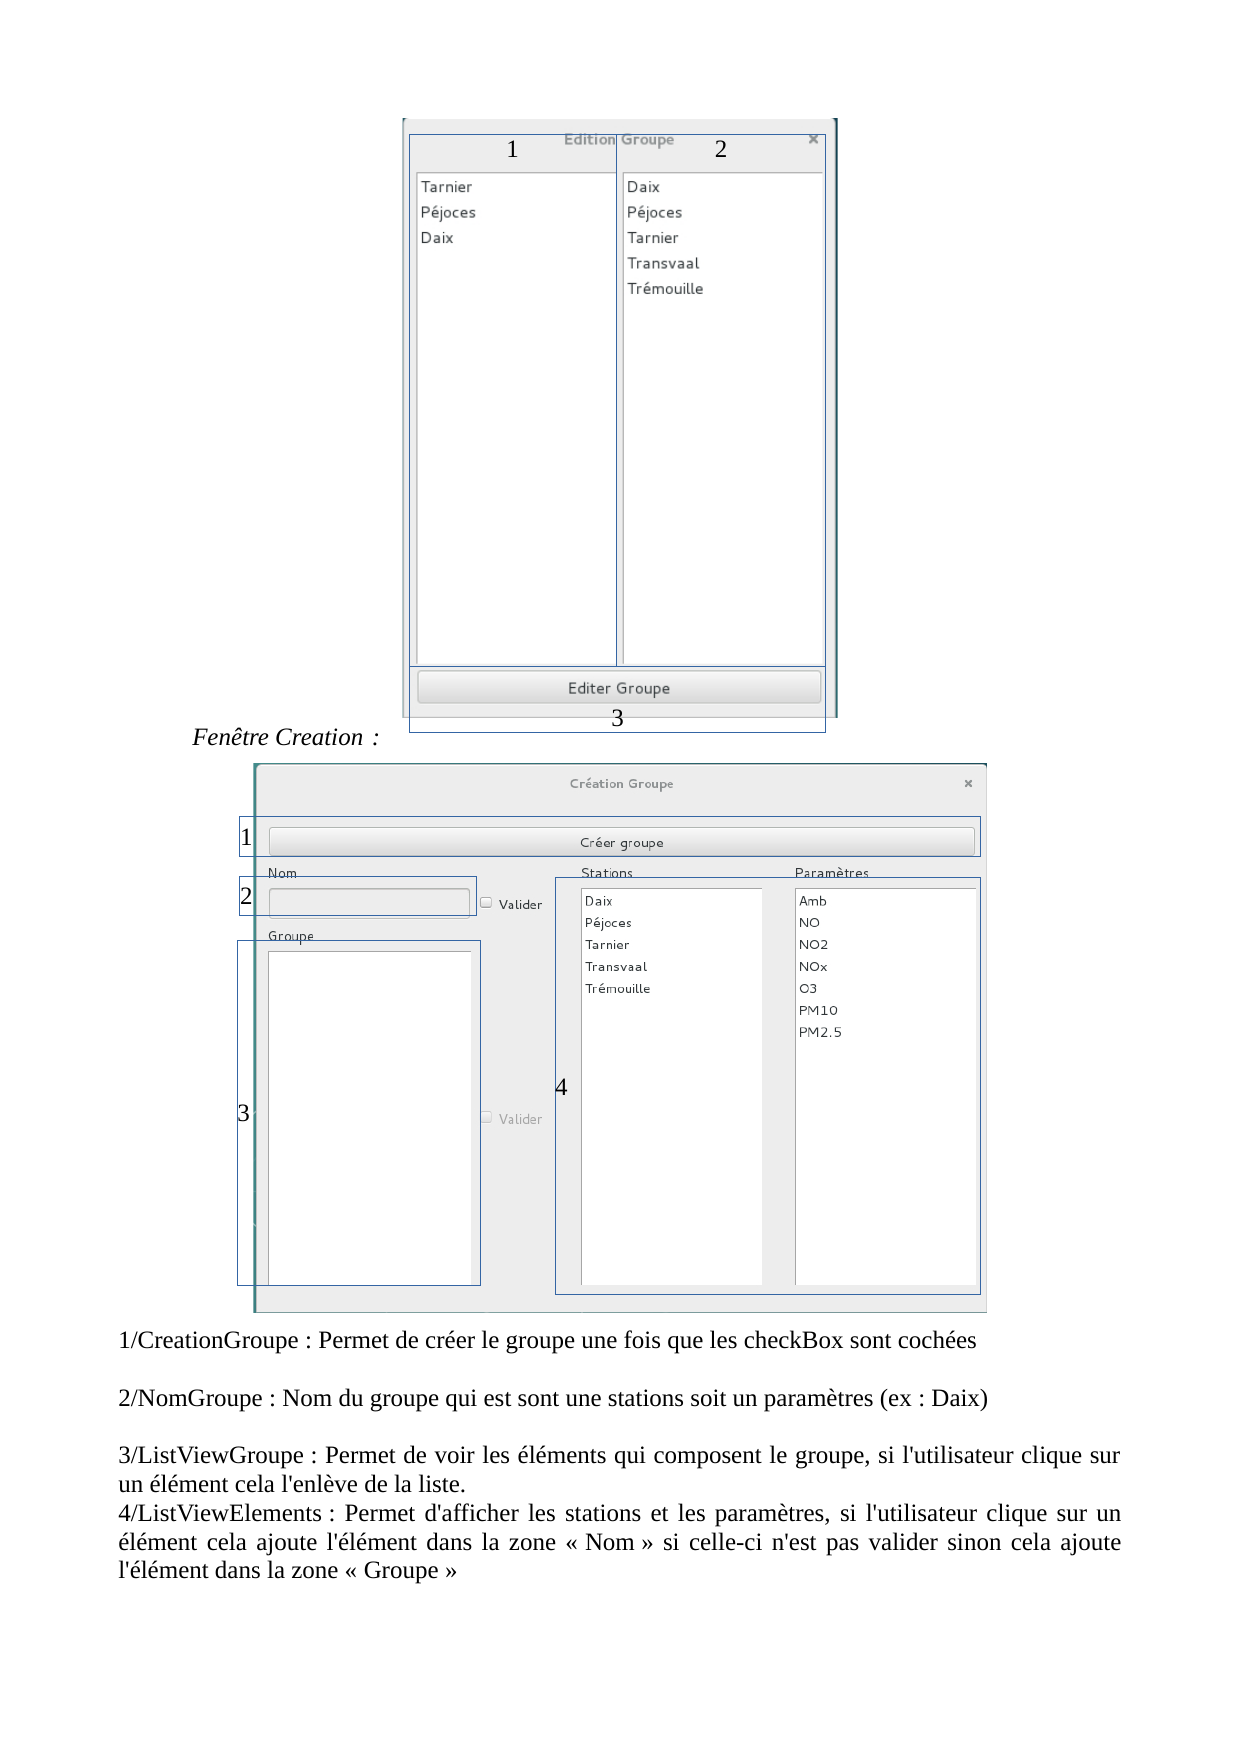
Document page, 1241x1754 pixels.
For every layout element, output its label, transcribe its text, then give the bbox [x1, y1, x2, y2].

picture [253, 817, 980, 856]
text Fenêtre Creation : [118, 722, 1122, 751]
picture [253, 763, 987, 1313]
picture [617, 135, 825, 666]
text 1/CreationGroupe : Permet de créer le groupe une fois que les checkBox sont cochées [118, 1326, 1122, 1354]
picture [253, 877, 476, 915]
picture [253, 941, 480, 1285]
text 4/ListViewElements : Permet d'afficher les stations et les paramètres, si l'utilisateur clique sur un élément cela ajoute l'élément dans la zone « Nom » si celle-ci n'est pas valider sinon cela ajoute l'élément dans la zone « Groupe » [118, 1498, 1122, 1584]
text 3/ListViewGroupe : Permet de voir les éléments qui composent le groupe, si l'utilisateur clique sur un élément cela l'enlève de la liste. [118, 1441, 1122, 1498]
text 2/NomGroupe : Nom du groupe qui est sont une stations soit un paramètres (ex : Daix) [118, 1383, 1122, 1412]
picture [410, 135, 616, 666]
picture [402, 118, 838, 718]
picture [410, 667, 825, 718]
